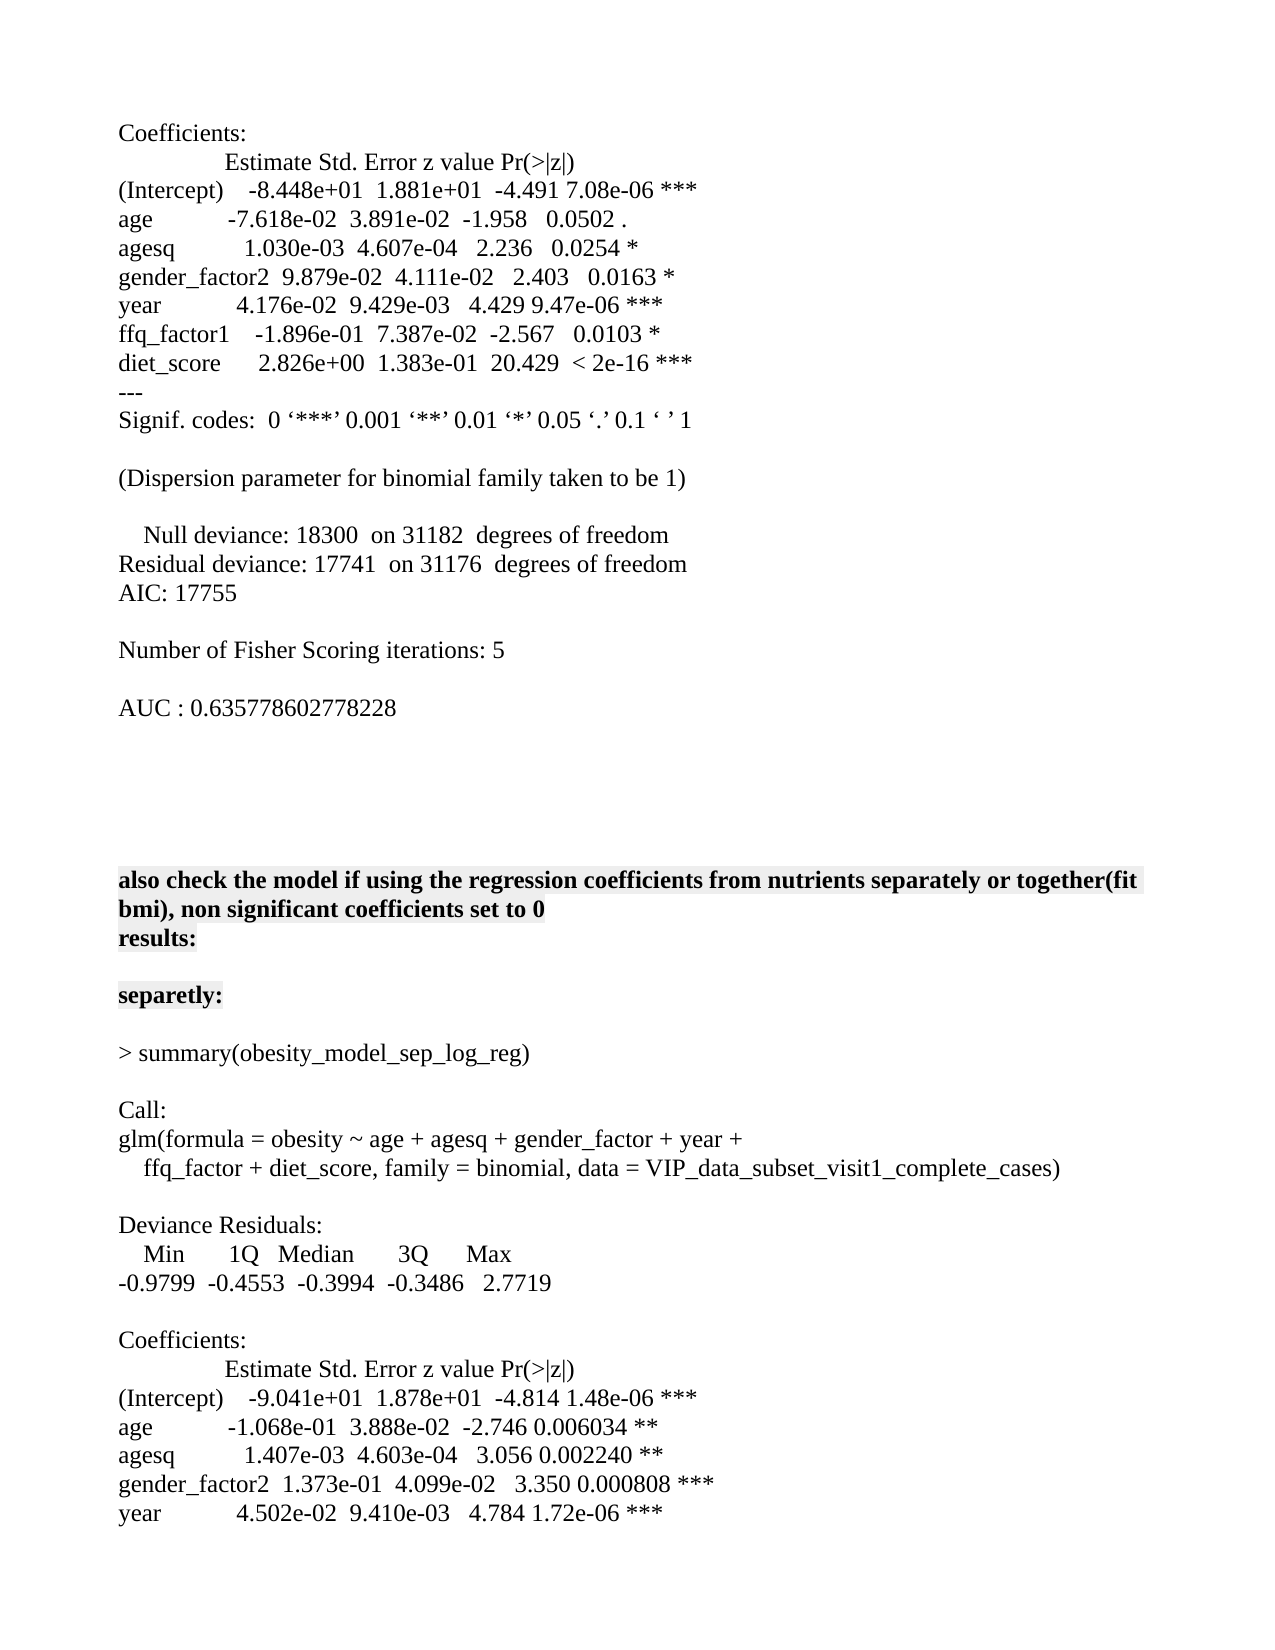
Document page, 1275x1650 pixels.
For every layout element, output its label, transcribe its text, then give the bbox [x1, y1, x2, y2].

text separetly: [118, 981, 1157, 1009]
text > summary(obesity_model_sep_log_reg) [118, 1038, 1157, 1067]
text ffq_factor + diet_score, family = binomial, data = VIP_data_subset_visit1_complete_cases) [118, 1153, 1157, 1182]
text diet_score 2.826e+00 1.383e-01 20.429 < 2e-16 *** [118, 348, 1157, 377]
text also check the model if using the regression coefficients from nutrients separately or together(fit bmi), non significant coefficients set to 0 [118, 866, 1157, 923]
text Estimate Std. Error z value Pr(>|z|) [118, 147, 1157, 176]
text Coefficients: [118, 118, 1157, 147]
text ffq_factor1 -1.896e-01 7.387e-02 -2.567 0.0103 * [118, 319, 1157, 348]
text Residual deviance: 17741 on 31176 degrees of freedom [118, 549, 1157, 578]
text AUC : 0.635778602778228 [118, 693, 1157, 722]
text year 4.176e-02 9.429e-03 4.429 9.47e-06 *** [118, 291, 1157, 319]
text results: [118, 923, 1157, 952]
text Estimate Std. Error z value Pr(>|z|) [118, 1354, 1157, 1383]
text (Intercept) -9.041e+01 1.878e+01 -4.814 1.48e-06 *** [118, 1383, 1157, 1412]
text Null deviance: 18300 on 31182 degrees of freedom [118, 521, 1157, 549]
text age -1.068e-01 3.888e-02 -2.746 0.006034 ** [118, 1412, 1157, 1441]
text AIC: 17755 [118, 578, 1157, 607]
text (Intercept) -8.448e+01 1.881e+01 -4.491 7.08e-06 *** [118, 176, 1157, 204]
text --- [118, 377, 1157, 406]
text year 4.502e-02 9.410e-03 4.784 1.72e-06 *** [118, 1498, 1157, 1527]
text gender_factor2 1.373e-01 4.099e-02 3.350 0.000808 *** [118, 1469, 1157, 1498]
text (Dispersion parameter for binomial family taken to be 1) [118, 463, 1157, 492]
text Coefficients: [118, 1326, 1157, 1354]
text Min 1Q Median 3Q Max [118, 1239, 1157, 1268]
text Call: [118, 1096, 1157, 1124]
text age -7.618e-02 3.891e-02 -1.958 0.0502 . [118, 204, 1157, 233]
text Number of Fisher Scoring iterations: 5 [118, 636, 1157, 664]
text Deviance Residuals: [118, 1211, 1157, 1239]
text glm(formula = obesity ~ age + agesq + gender_factor + year + [118, 1124, 1157, 1153]
text Signif. codes: 0 ‘***’ 0.001 ‘**’ 0.01 ‘*’ 0.05 ‘.’ 0.1 ‘ ’ 1 [118, 406, 1157, 434]
text agesq 1.030e-03 4.607e-04 2.236 0.0254 * [118, 233, 1157, 262]
text -0.9799 -0.4553 -0.3994 -0.3486 2.7719 [118, 1268, 1157, 1297]
text agesq 1.407e-03 4.603e-04 3.056 0.002240 ** [118, 1441, 1157, 1469]
text gender_factor2 9.879e-02 4.111e-02 2.403 0.0163 * [118, 262, 1157, 291]
